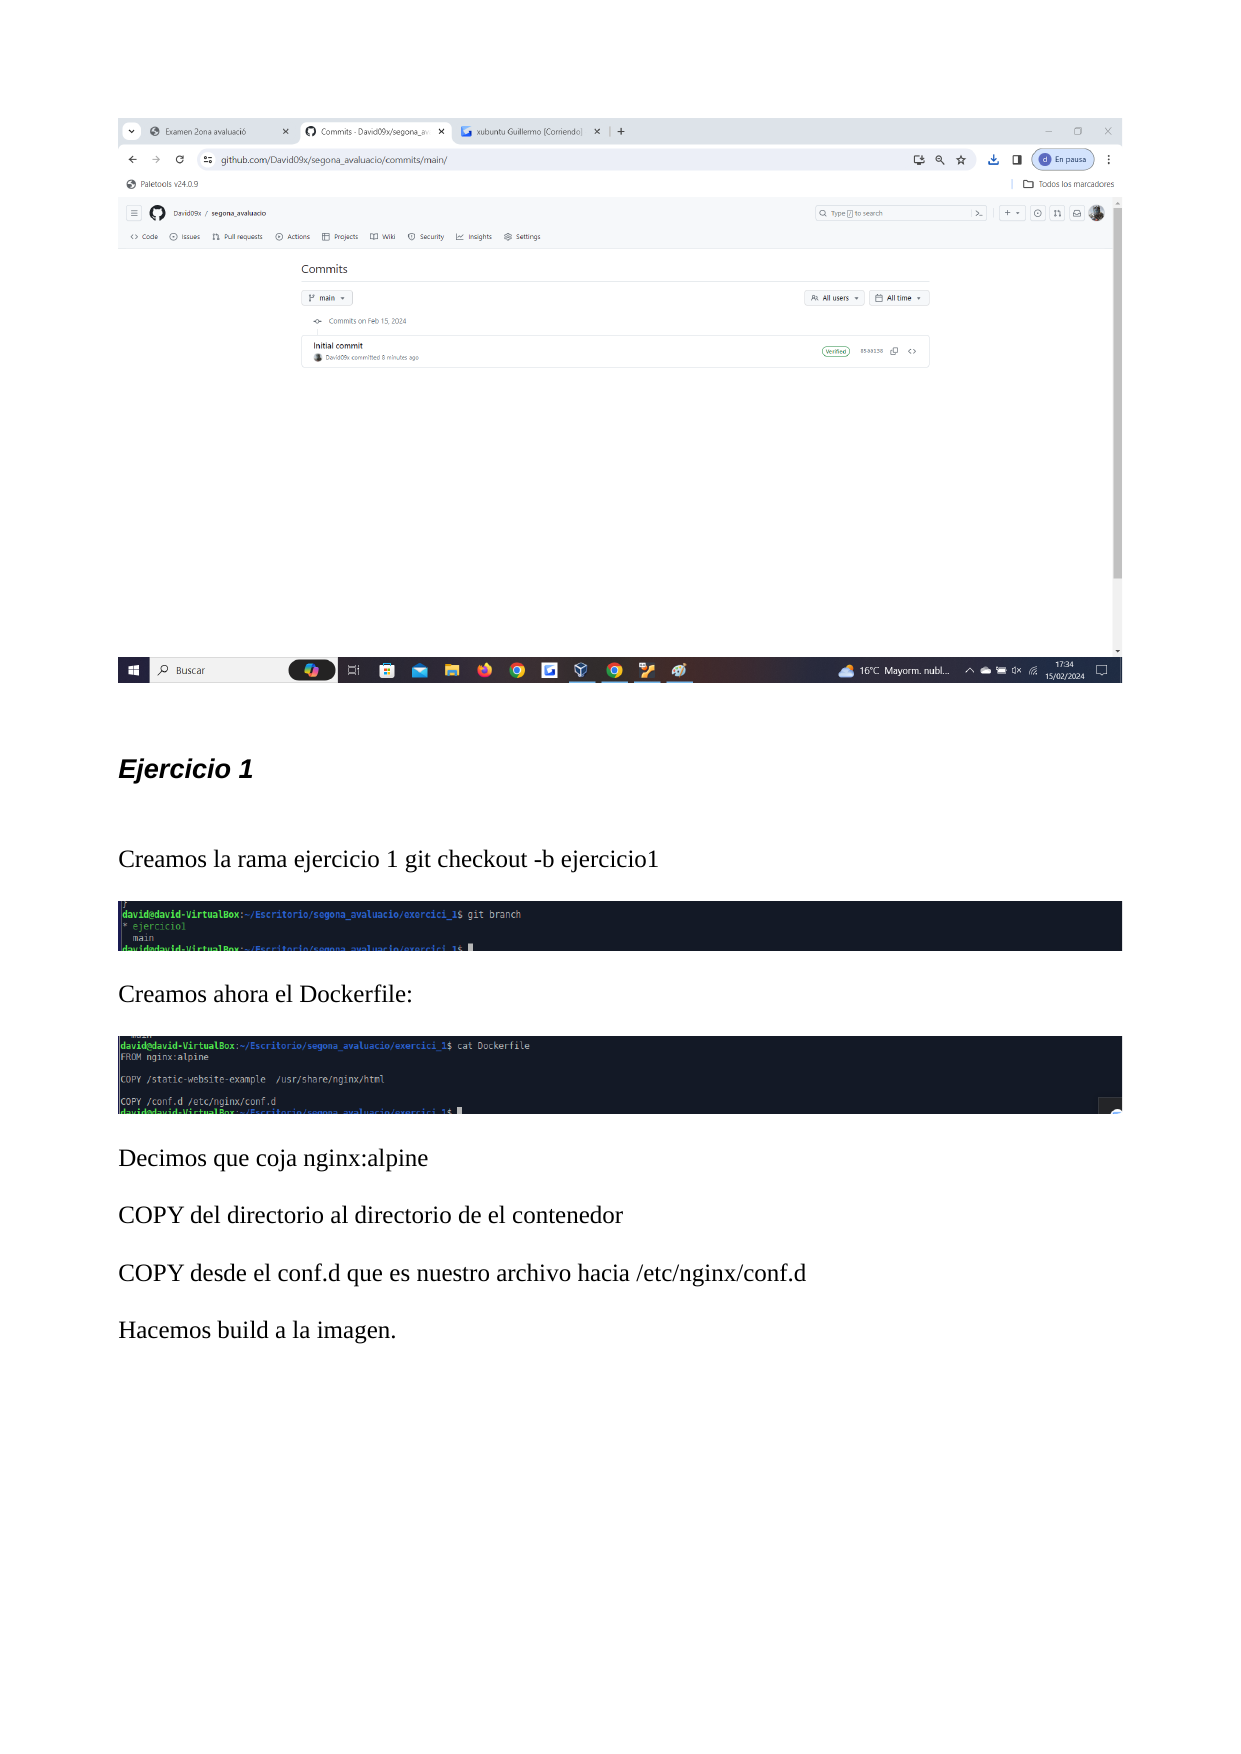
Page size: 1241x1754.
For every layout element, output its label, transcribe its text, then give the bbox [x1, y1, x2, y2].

picture [118, 118, 1123, 683]
picture [118, 1036, 1123, 1114]
text Hacemos build a la imagen. [118, 1315, 1122, 1344]
text COPY del directorio al directorio de el contenedor [118, 1200, 1122, 1229]
picture [118, 901, 1123, 951]
text Decimos que coja nginx:alpine [118, 1143, 1122, 1171]
text Creamos ahora el Dockerfile: [118, 979, 1122, 1008]
text COPY desde el conf.d que es nuestro archivo hacia /etc/nginx/conf.d [118, 1258, 1122, 1286]
subtitle Ejercicio 1 [118, 753, 1122, 784]
text Creamos la rama ejercicio 1 git checkout -b ejercicio1 [118, 844, 1122, 873]
